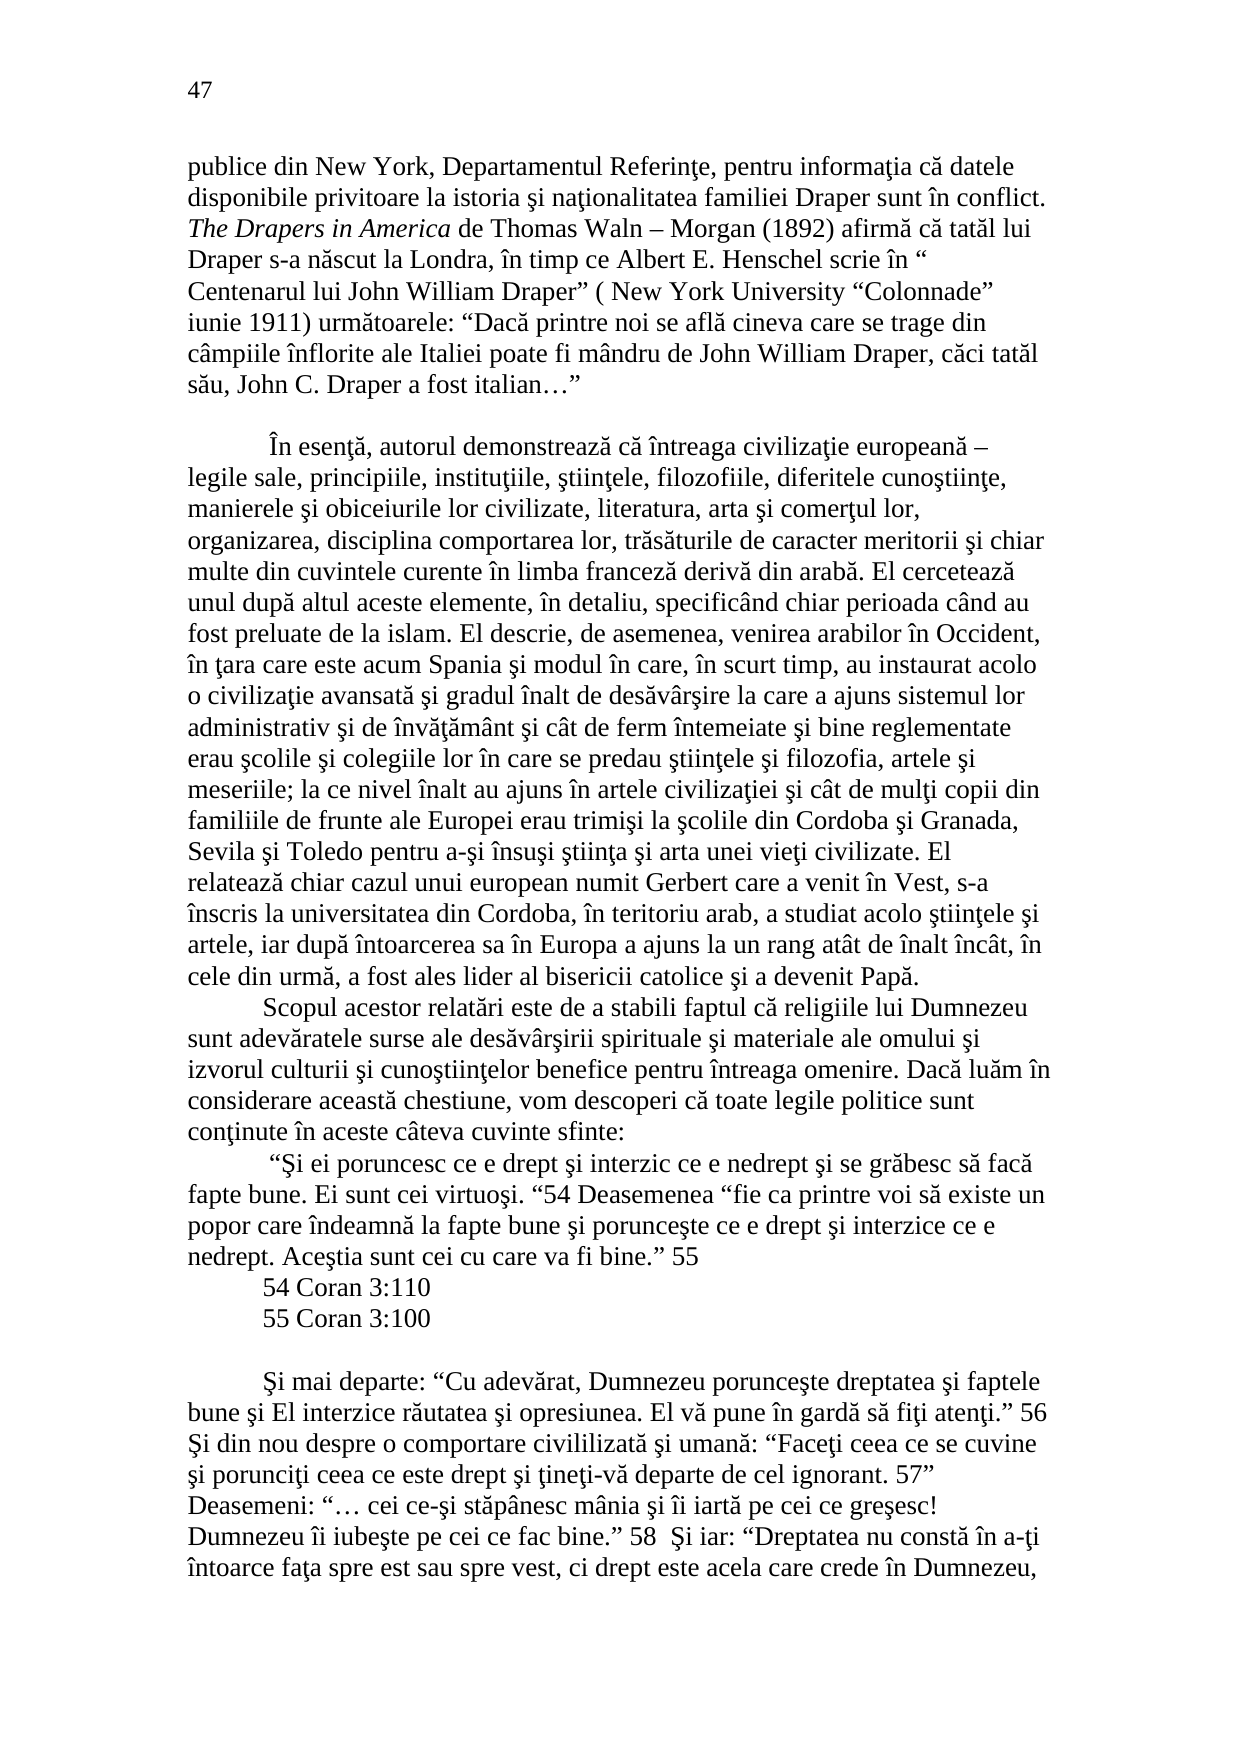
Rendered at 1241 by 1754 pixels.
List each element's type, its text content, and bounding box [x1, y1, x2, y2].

text Şi mai departe: “Cu adevărat, Dumnezeu porunceşte dreptatea şi faptele bune şi El interzice răutatea şi opresiunea. El vă pune în gardă să fiţi atenţi.” 56 Şi din nou despre o comportare civililizată şi umană: “Faceţi ceea ce se cuvine şi porunciţi ceea ce este drept şi ţineţi-vă departe de cel ignorant. 57” Deasemeni: “… cei ce-şi stăpânesc mânia şi îi iartă pe cei ce greşesc! Dumnezeu îi iubeşte pe cei ce fac bine.” 58 Şi iar: “Dreptatea nu constă în a-ţi întoarce faţa spre est sau spre vest, ci drept este acela care crede în Dumnezeu, [187, 1365, 1053, 1583]
text Scopul acestor relatări este de a stabili faptul că religiile lui Dumnezeu sunt adevăratele surse ale desăvârşirii spirituale şi materiale ale omului şi izvorul culturii şi cunoştiinţelor benefice pentru întreaga omenire. Dacă luăm în considerare această chestiune, vom descoperi că toate legile politice sunt conţinute în aceste câteva cuvinte sfinte: [187, 991, 1053, 1147]
text 54 Coran 3:110 [187, 1271, 1053, 1302]
text În esenţă, autorul demonstrează că întreaga civilizaţie europeană – legile sale, principiile, instituţiile, ştiinţele, filozofiile, diferitele cunoştiinţe, manierele şi obiceiurile lor civilizate, literatura, arta şi comerţul lor, organizarea, disciplina comportarea lor, trăsăturile de caracter meritorii şi chiar multe din cuvintele curente în limba franceză derivă din arabă. El cercetează unul după altul aceste elemente, în detaliu, specificând chiar perioada când au fost preluate de la islam. El descrie, de asemenea, venirea arabilor în Occident, în ţara care este acum Spania şi modul în care, în scurt timp, au instaurat acolo o civilizaţie avansată şi gradul înalt de desăvârşire la care a ajuns sistemul lor administrativ şi de învăţământ şi cât de ferm întemeiate şi bine reglementate erau şcolile şi colegiile lor în care se predau ştiinţele şi filozofia, artele şi meseriile; la ce nivel înalt au ajuns în artele civilizaţiei şi cât de mulţi copii din familiile de frunte ale Europei erau trimişi la şcolile din Cordoba şi Granada, Sevila şi Toledo pentru a-şi însuşi ştiinţa şi arta unei vieţi civilizate. El relatează chiar cazul unui european numit Gerbert care a venit în Vest, s-a înscris la universitatea din Cordoba, în teritoriu arab, a studiat acolo ştiinţele şi artele, iar după întoarcerea sa în Europa a ajuns la un rang atât de înalt încât, în cele din urmă, a fost ales lider al bisericii catolice şi a devenit Papă. [187, 430, 1053, 991]
text 55 Coran 3:100 [187, 1302, 1053, 1333]
text “Şi ei poruncesc ce e drept şi interzic ce e nedrept şi se grăbesc să facă fapte bune. Ei sunt cei virtuoşi. “54 Deasemenea “fie ca printre voi să existe un popor care îndeamnă la fapte bune şi porunceşte ce e drept şi interzice ce e nedrept. Aceştia sunt cei cu care va fi bine.” 55 [187, 1147, 1053, 1271]
text publice din New York, Departamentul Referinţe, pentru informaţia că datele disponibile privitoare la istoria şi naţionalitatea familiei Draper sunt în conflict. The Drapers in America de Thomas Waln – Morgan (1892) afirmă că tatăl lui Draper s-a născut la Londra, în timp ce Albert E. Henschel scrie în “ Centenarul lui John William Draper” ( New York University “Colonnade” iunie 1911) următoarele: “Dacă printre noi se află cineva care se trage din câmpiile înflorite ale Italiei poate fi mândru de John William Draper, căci tatăl său, John C. Draper a fost italian…” [187, 150, 1053, 399]
